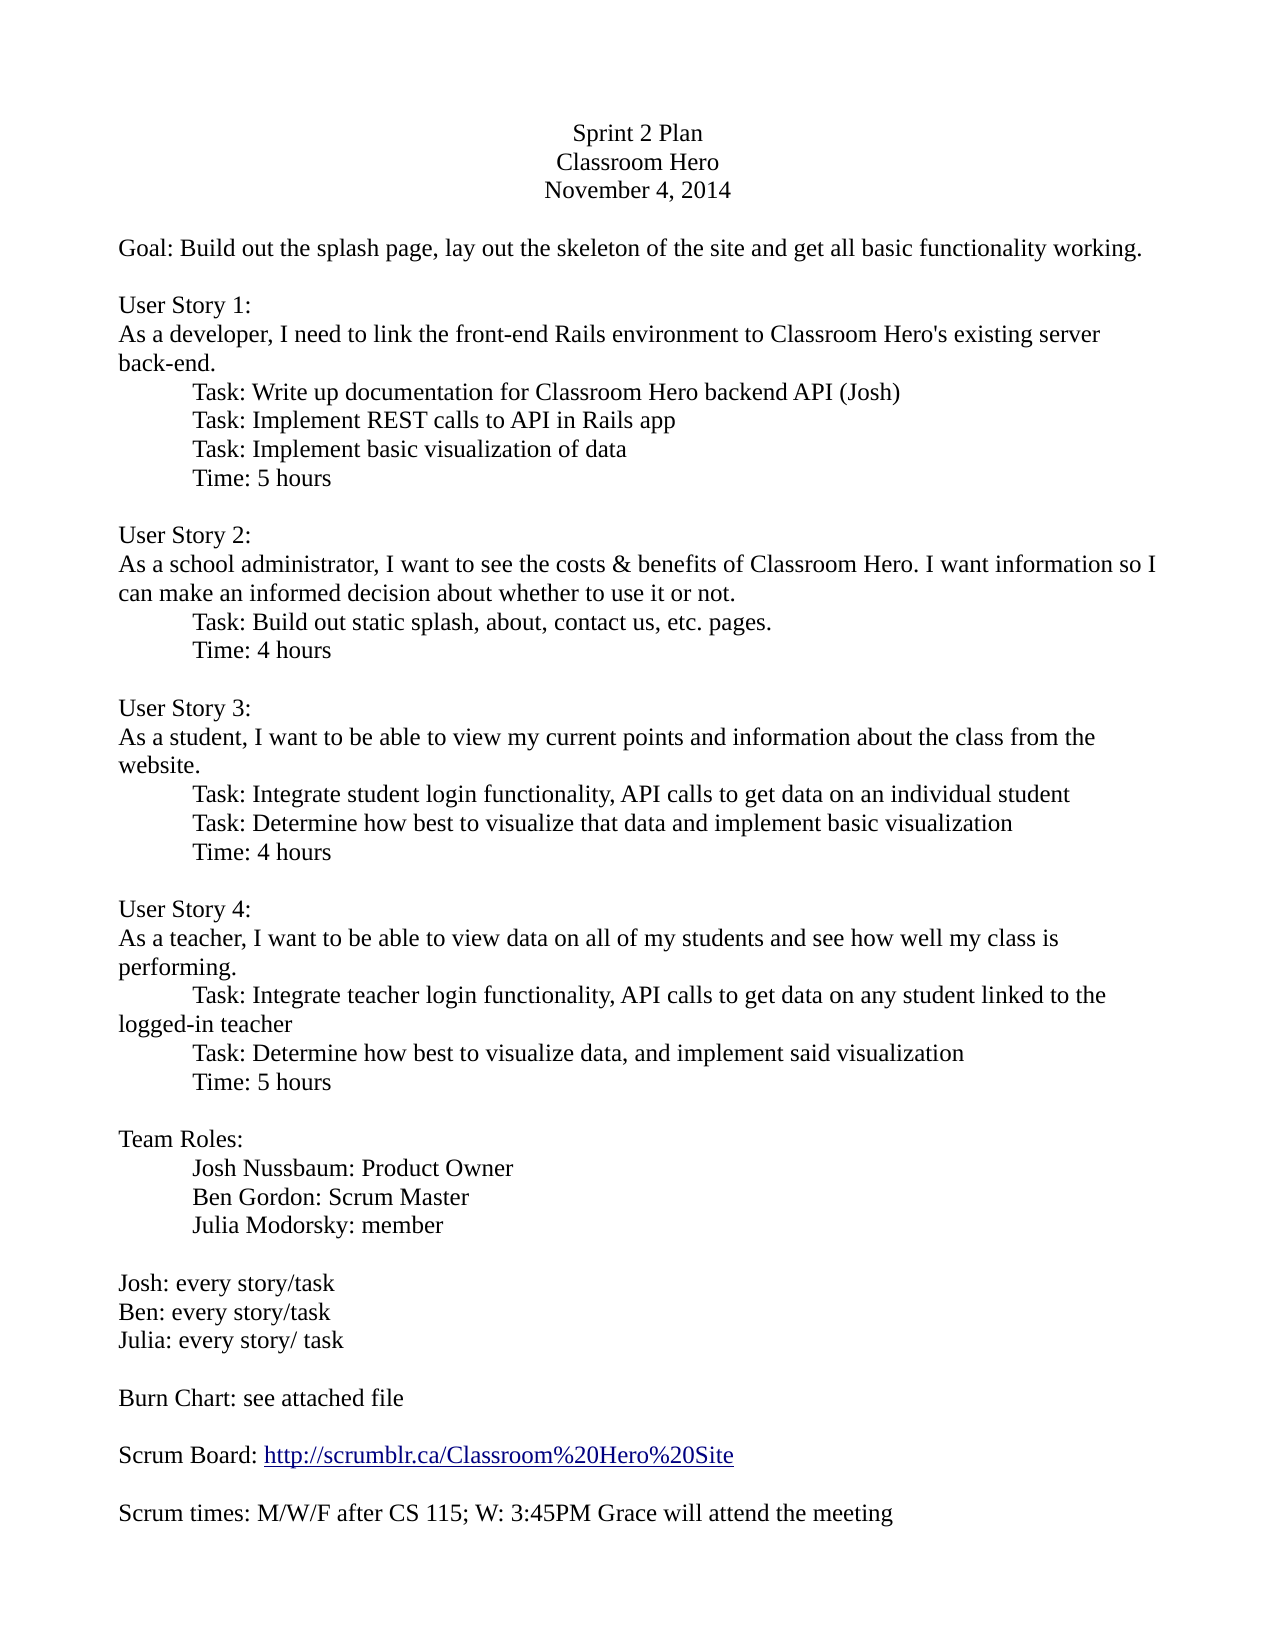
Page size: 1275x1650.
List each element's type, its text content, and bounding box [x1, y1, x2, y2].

text Task: Integrate teacher login functionality, API calls to get data on any student linked to the logged-in teacher [118, 981, 1157, 1038]
text Team Roles: [118, 1124, 1157, 1153]
text Julia Modorsky: member [118, 1211, 1157, 1239]
text Goal: Build out the splash page, lay out the skeleton of the site and get all basic functionality working. [118, 233, 1157, 262]
text User Story 2: [118, 521, 1157, 549]
text As a teacher, I want to be able to view data on all of my students and see how well my class is performing. [118, 923, 1157, 981]
text Burn Chart: see attached file [118, 1383, 1157, 1412]
text Time: 4 hours [118, 837, 1157, 866]
text Task: Implement basic visualization of data [118, 434, 1157, 463]
text Task: Determine how best to visualize data, and implement said visualization [118, 1038, 1157, 1067]
text Scrum Board: http://scrumblr.ca/Classroom%20Hero%20Site [118, 1441, 1157, 1469]
text User Story 4: [118, 894, 1157, 923]
text Josh Nussbaum: Product Owner [118, 1153, 1157, 1182]
text Josh: every story/task [118, 1268, 1157, 1297]
text November 4, 2014 [118, 176, 1157, 204]
text Task: Write up documentation for Classroom Hero backend API (Josh) [118, 377, 1157, 406]
text As a developer, I need to link the front-end Rails environment to Classroom Hero's existing server back-end. [118, 319, 1157, 377]
text As a student, I want to be able to view my current points and information about the class from the website. [118, 722, 1157, 779]
text Task: Implement REST calls to API in Rails app [118, 406, 1157, 434]
text Julia: every story/ task [118, 1326, 1157, 1354]
text Task: Integrate student login functionality, API calls to get data on an individual student [118, 779, 1157, 808]
text Time: 5 hours [118, 463, 1157, 492]
text Ben Gordon: Scrum Master [118, 1182, 1157, 1211]
text Time: 4 hours [118, 636, 1157, 664]
text Sprint 2 Plan [118, 118, 1157, 147]
text Ben: every story/task [118, 1297, 1157, 1326]
text Time: 5 hours [118, 1067, 1157, 1096]
text User Story 1: [118, 291, 1157, 319]
text User Story 3: [118, 693, 1157, 722]
text Task: Determine how best to visualize that data and implement basic visualization [118, 808, 1157, 837]
text Scrum times: M/W/F after CS 115; W: 3:45PM Grace will attend the meeting [118, 1498, 1157, 1527]
text Classroom Hero [118, 147, 1157, 176]
text Task: Build out static splash, about, contact us, etc. pages. [118, 607, 1157, 636]
text As a school administrator, I want to see the costs & benefits of Classroom Hero. I want information so I can make an informed decision about whether to use it or not. [118, 549, 1157, 607]
